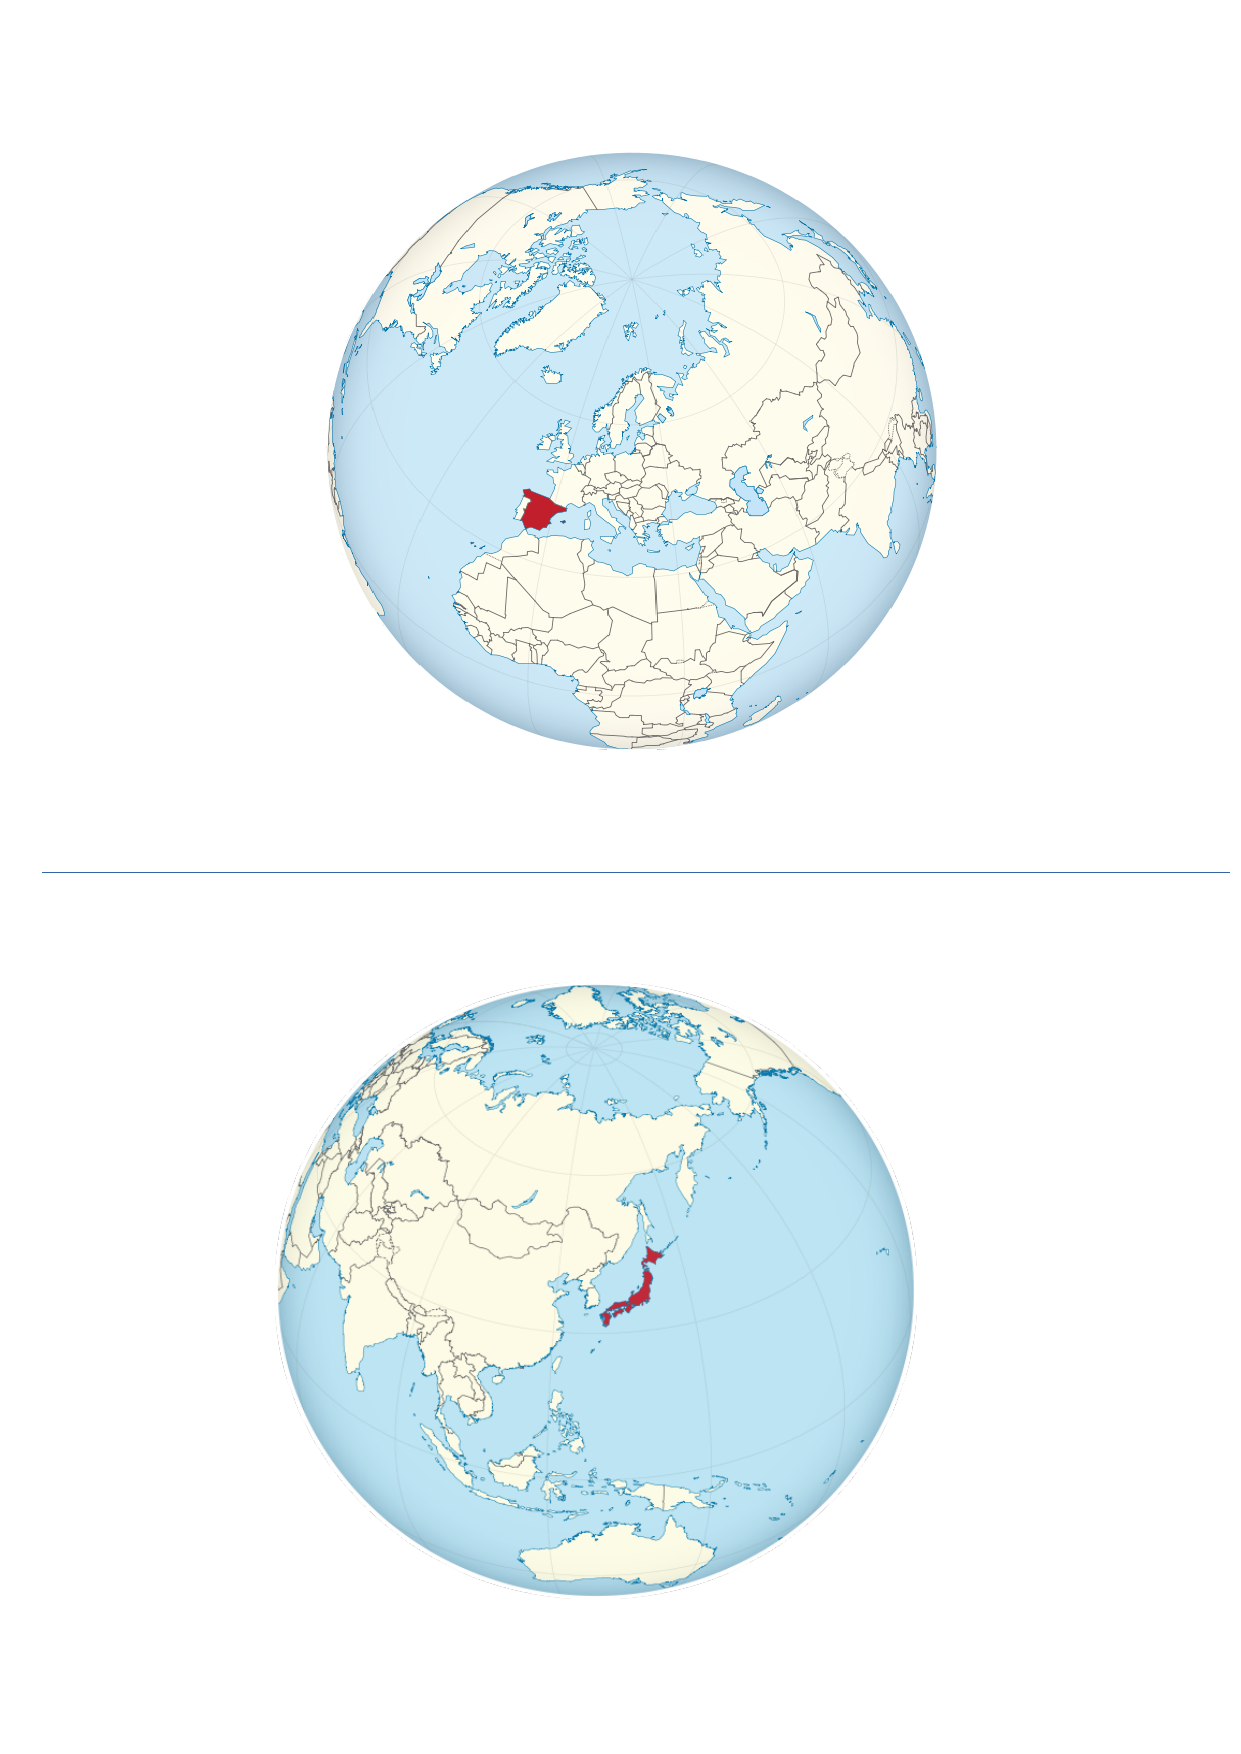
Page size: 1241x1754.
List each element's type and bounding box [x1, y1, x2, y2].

picture [326, 151, 939, 750]
picture [274, 981, 918, 1600]
